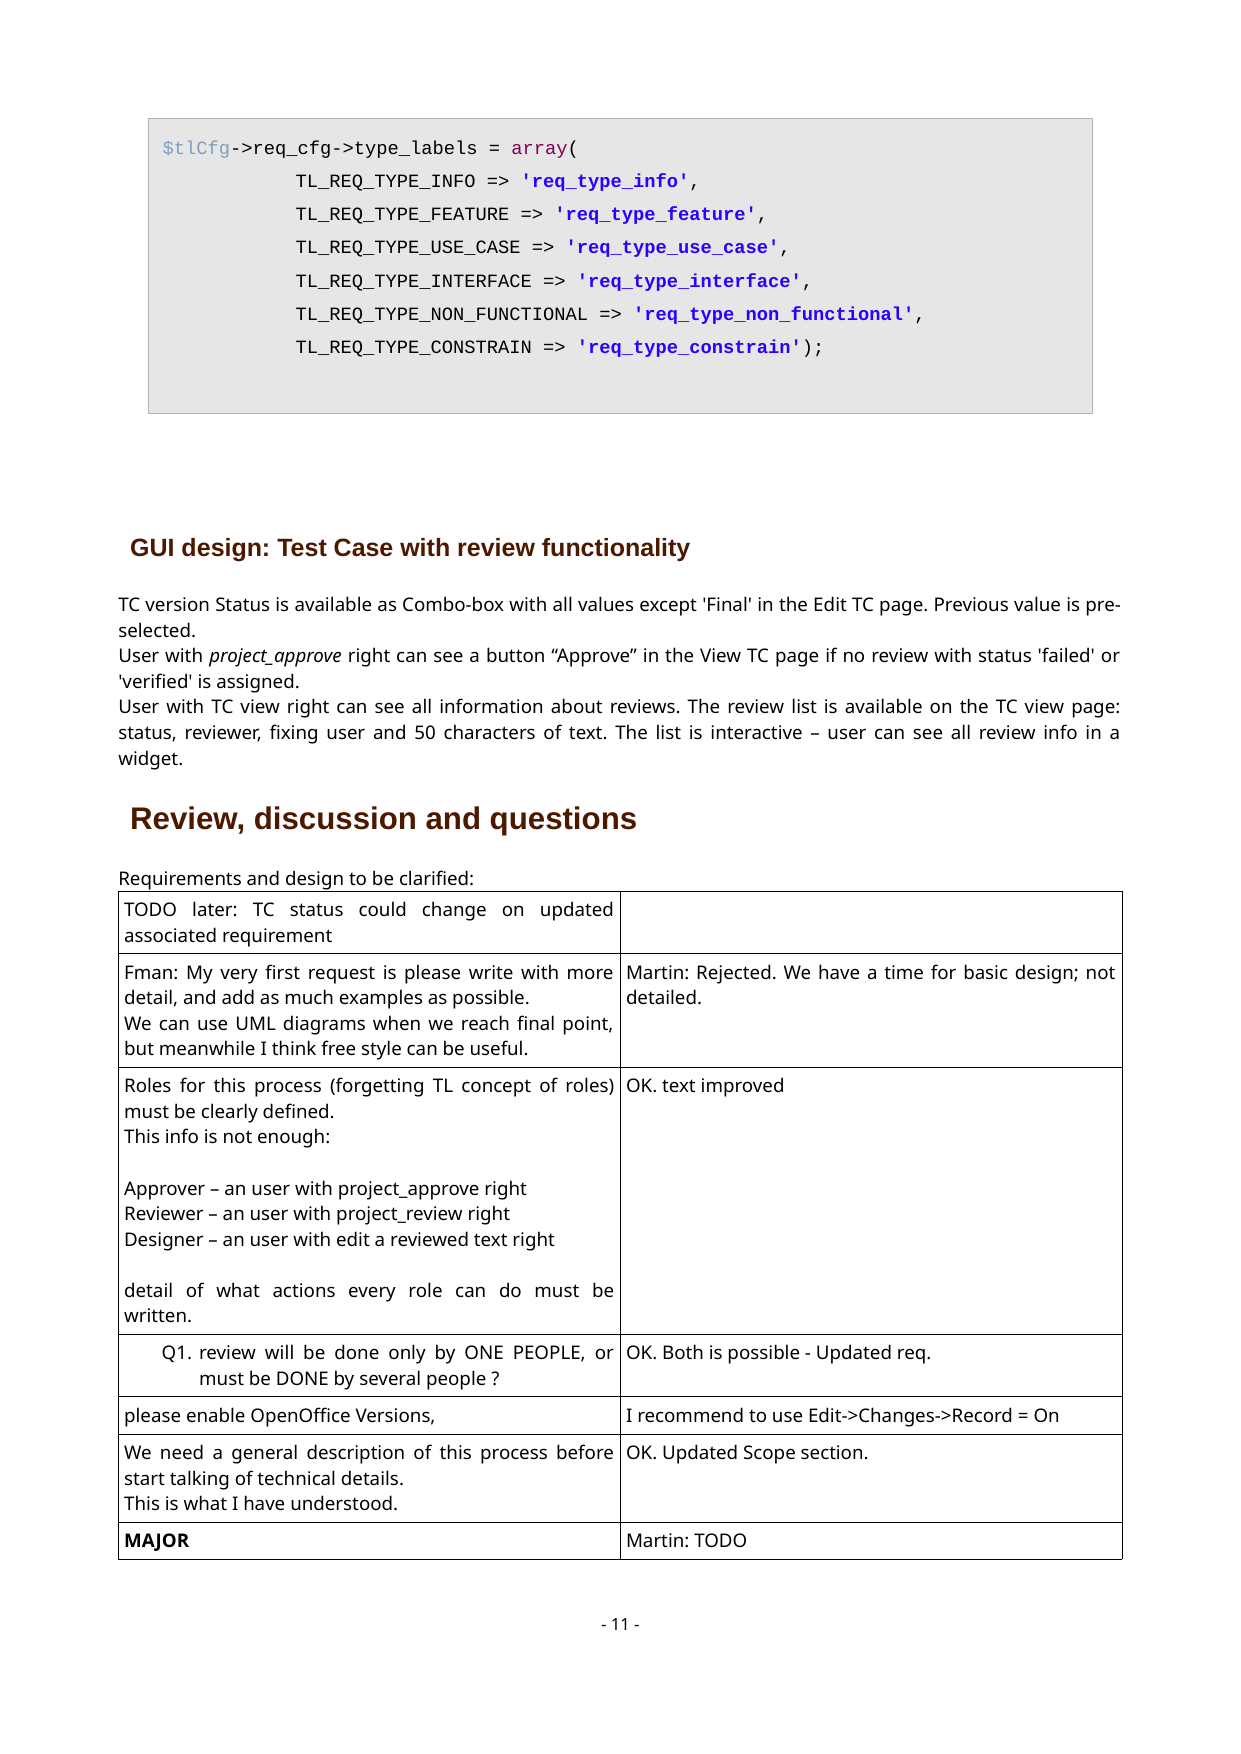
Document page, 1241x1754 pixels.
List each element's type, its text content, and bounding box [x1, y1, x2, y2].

text TL_REQ_TYPE_NON_FUNCTIONAL => 'req_type_non_functional', [149, 284, 1092, 317]
text TC version Status is available as Combo-box with all values except 'Final' in the Edit TC page. Previous value is pre-selected. [118, 592, 1122, 643]
table_header TODO later: TC status could change on updated associated requirement [119, 892, 620, 953]
table_cell OK. Updated Scope section. [621, 1435, 1122, 1522]
text TL_REQ_TYPE_FEATURE => 'req_type_feature', [149, 184, 1092, 217]
text $tlCfg->req_cfg->type_labels = array( [149, 119, 1092, 151]
text TL_REQ_TYPE_USE_CASE => 'req_type_use_case', [149, 217, 1092, 251]
text TL_REQ_TYPE_CONSTRAIN => 'req_type_constrain'); [149, 317, 1092, 350]
table_cell MAJOR [119, 1523, 620, 1559]
table_cell Martin: TODO [621, 1523, 1122, 1559]
text TL_REQ_TYPE_INTERFACE => 'req_type_interface', [149, 251, 1092, 284]
text Requirements and design to be clarified: [118, 865, 1122, 891]
table_header [621, 892, 1122, 953]
text TL_REQ_TYPE_INFO => 'req_type_info', [149, 151, 1092, 184]
table_cell review will be done only by ONE PEOPLE, or must be DONE by several people ? [119, 1335, 620, 1396]
table_cell OK. Both is possible - Updated req. [621, 1335, 1122, 1396]
subtitle Review, discussion and questions [130, 800, 1110, 836]
text User with TC view right can see all information about reviews. The review list is available on the TC view page: status, reviewer, fixing user and 50 characters of text. The list is interactive – user can see all review info in a widget. [118, 694, 1122, 770]
table_cell Martin: Rejected. We have a time for basic design; not detailed. [621, 954, 1122, 1067]
table_cell Roles for this process (forgetting TL concept of roles) must be clearly defined. This info is not enough: Approver – an user with project_approve right Reviewer – an user with project_review right Designer – an user with edit a reviewed text right detail of what actions every role can do must be written. [119, 1068, 620, 1334]
table_cell Fman: My very first request is please write with more detail, and add as much examples as possible. We can use UML diagrams when we reach final point, but meanwhile I think free style can be useful. [119, 954, 620, 1067]
subtitle GUI design: Test Case with review functionality [130, 533, 1110, 562]
table_cell I recommend to use Edit->Changes->Record = On [621, 1397, 1122, 1433]
table_cell We need a general description of this process before start talking of technical details. This is what I have understood. [119, 1435, 620, 1522]
table_cell OK. text improved [621, 1068, 1122, 1334]
text User with project_approve right can see a button “Approve” in the View TC page if no review with status 'failed' or 'verified' is assigned. [118, 643, 1122, 694]
table_cell please enable OpenOffice Versions, [119, 1397, 620, 1433]
